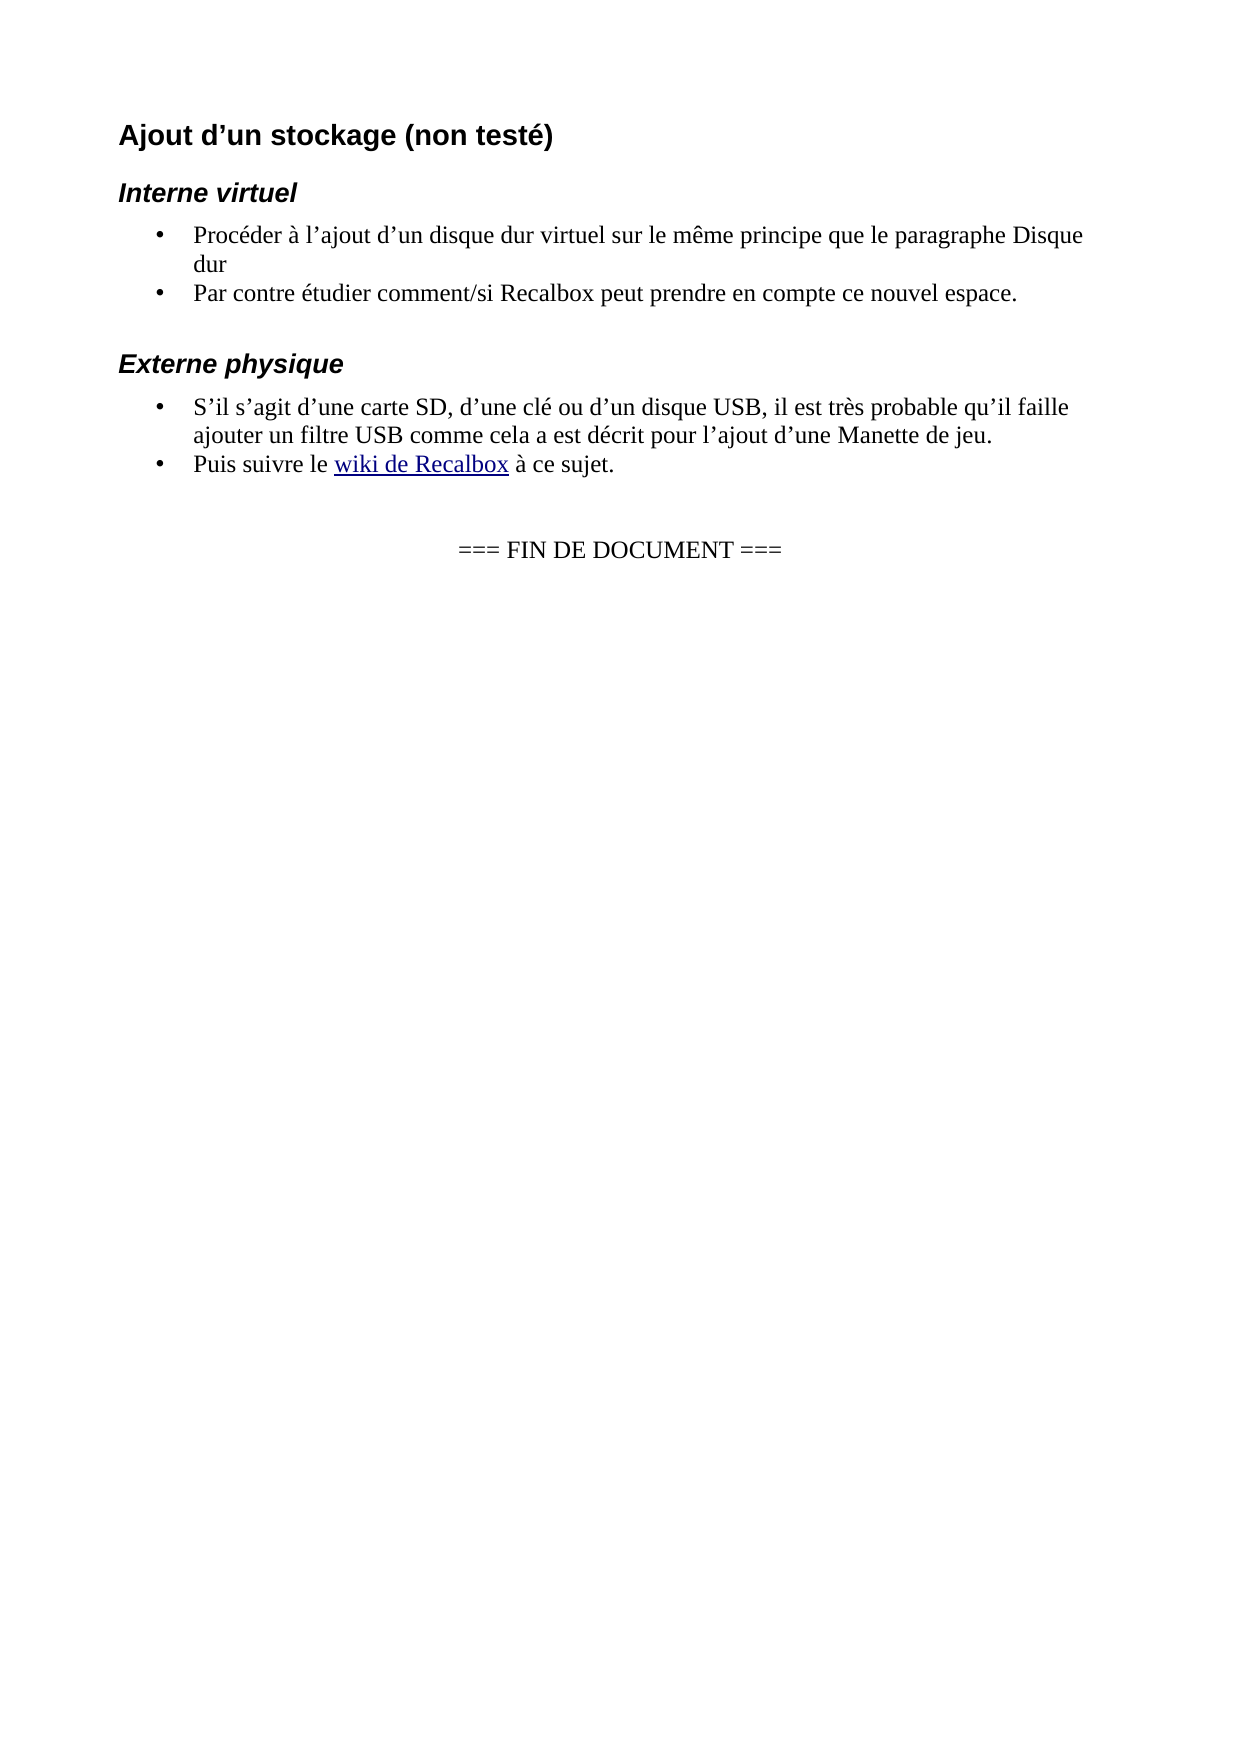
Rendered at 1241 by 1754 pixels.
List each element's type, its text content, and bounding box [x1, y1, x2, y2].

text === FIN DE DOCUMENT === [118, 535, 1122, 564]
list Par contre étudier comment/si Recalbox peut prendre en compte ce nouvel espace. [156, 278, 1122, 307]
list Procéder à l’ajout d’un disque dur virtuel sur le même principe que le paragraphe Disque dur [156, 220, 1122, 278]
subtitle Ajout d’un stockage (non testé) [118, 118, 1122, 152]
list Puis suivre le wiki de Recalbox à ce sujet. [156, 449, 1122, 478]
subtitle Externe physique [118, 348, 1122, 379]
subtitle Interne virtuel [118, 177, 1122, 208]
list S’il s’agit d’une carte SD, d’une clé ou d’un disque USB, il est très probable qu’il faille ajouter un filtre USB comme cela a est décrit pour l’ajout d’une Manette de jeu. [156, 392, 1122, 449]
